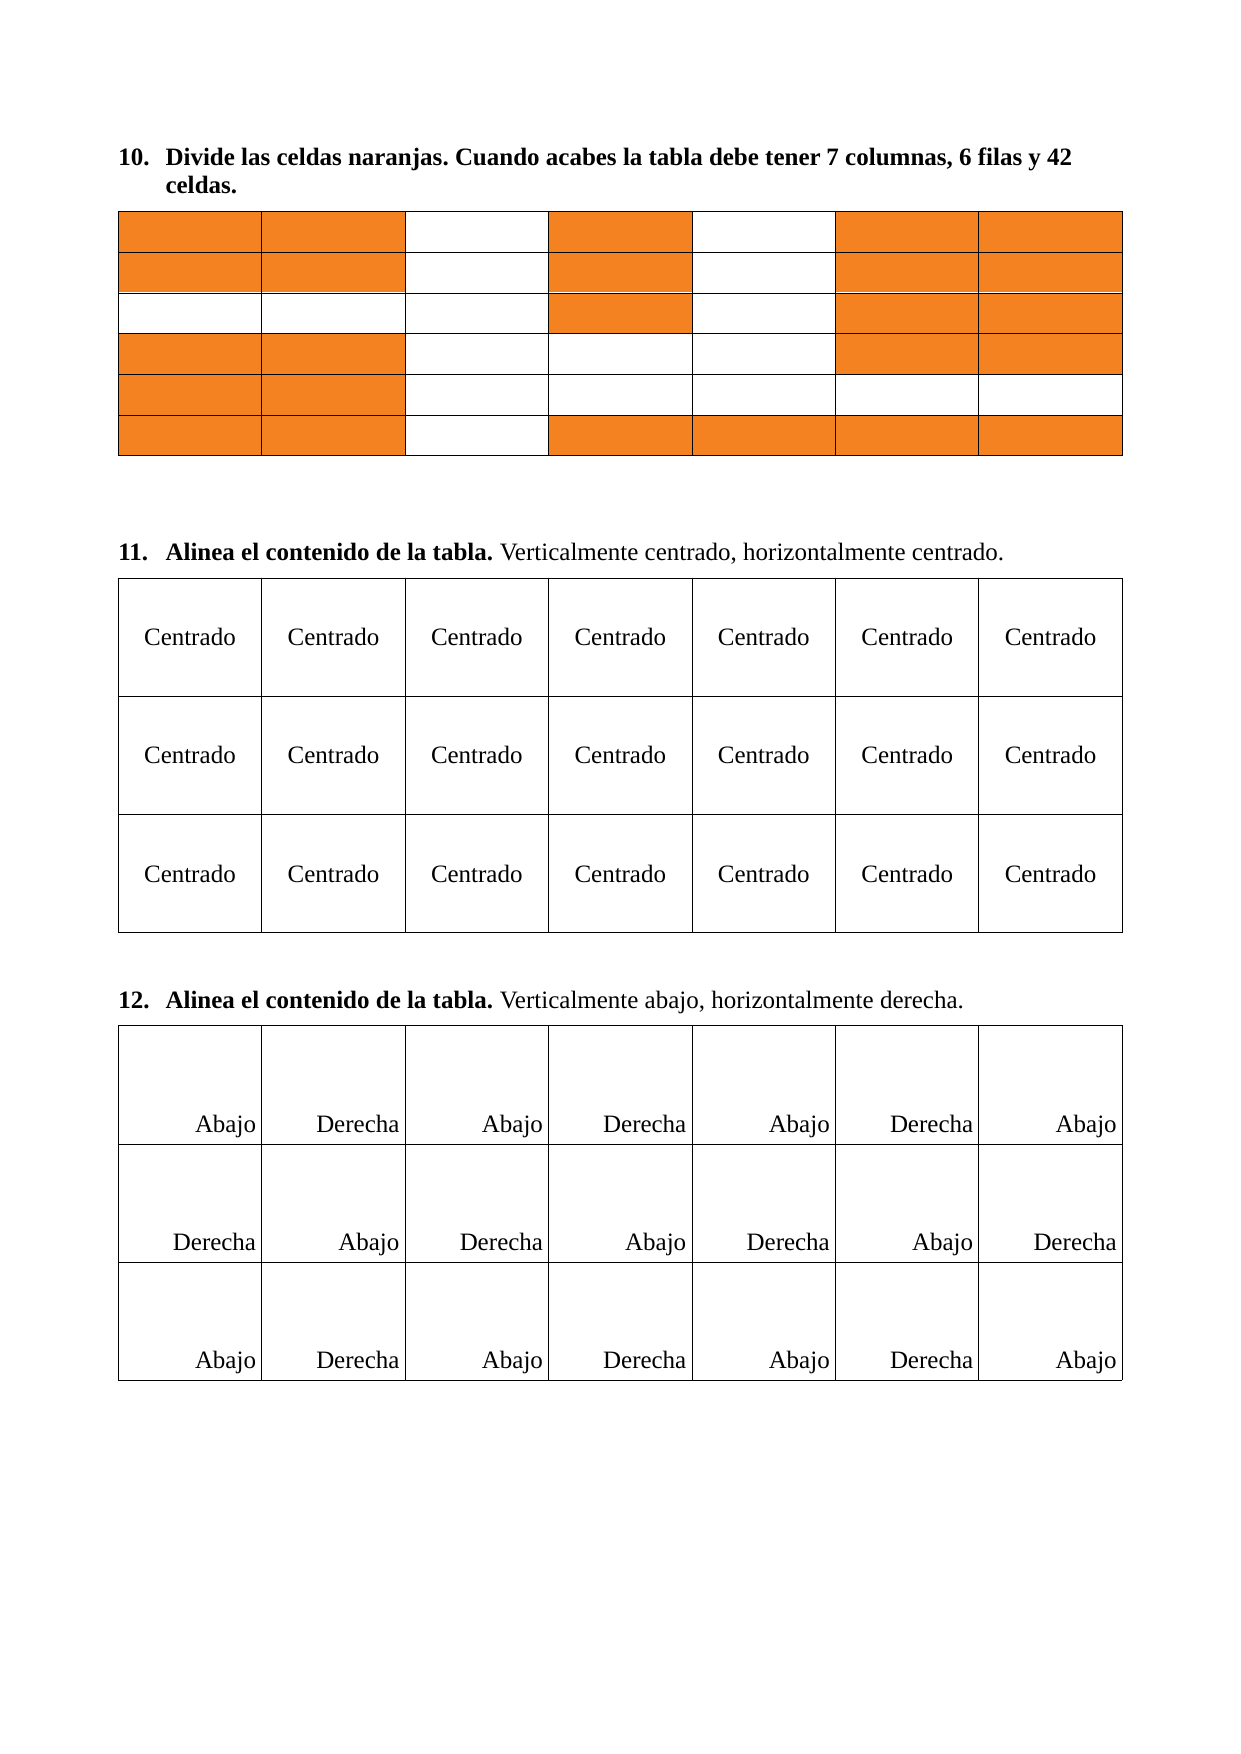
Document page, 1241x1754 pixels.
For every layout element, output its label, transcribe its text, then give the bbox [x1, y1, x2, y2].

table_header Centrado [979, 579, 1122, 696]
list Divide las celdas naranjas. Cuando acabes la tabla debe tener 7 columnas, 6 filas y 42 celdas. [118, 142, 1122, 199]
table_cell [119, 334, 261, 374]
table_cell Abajo [979, 1263, 1122, 1380]
table_cell [406, 416, 548, 455]
table_cell Centrado [549, 697, 692, 814]
table_header [262, 212, 405, 252]
table_cell Centrado [979, 697, 1122, 814]
table_cell [979, 253, 1122, 292]
table_header Abajo [979, 1026, 1122, 1143]
table_cell Centrado [549, 815, 692, 932]
table_cell Centrado [262, 697, 405, 814]
table_cell [119, 294, 261, 333]
table_header [693, 212, 835, 252]
table_header [119, 212, 261, 252]
table_header [979, 212, 1122, 252]
table_header Centrado [262, 579, 405, 696]
table_header Centrado [406, 579, 548, 696]
table_cell Centrado [119, 697, 261, 814]
table_cell [406, 294, 548, 333]
table_cell [549, 334, 692, 374]
table_cell Derecha [406, 1145, 548, 1262]
table_cell [262, 334, 405, 374]
list Alinea el contenido de la tabla. Verticalmente abajo, horizontalmente derecha. [118, 985, 1122, 1014]
table_cell [549, 416, 692, 455]
table_cell [549, 294, 692, 333]
table_cell [693, 253, 835, 292]
table_header Abajo [406, 1026, 548, 1143]
table_cell Abajo [262, 1145, 405, 1262]
table_cell Abajo [549, 1145, 692, 1262]
table_header [549, 212, 692, 252]
table_cell Centrado [836, 815, 978, 932]
table_cell [836, 294, 978, 333]
table_header [406, 212, 548, 252]
table_cell Centrado [979, 815, 1122, 932]
table_header Derecha [262, 1026, 405, 1143]
table_cell [119, 253, 261, 292]
table_cell Derecha [693, 1145, 835, 1262]
table_cell Centrado [406, 815, 548, 932]
table_cell Derecha [979, 1145, 1122, 1262]
table_header [836, 212, 978, 252]
table_cell Derecha [836, 1263, 978, 1380]
table_cell Abajo [119, 1263, 261, 1380]
table_header Centrado [119, 579, 261, 696]
table_cell [693, 375, 835, 415]
table_cell [549, 375, 692, 415]
table_cell Centrado [693, 815, 835, 932]
table_cell [693, 334, 835, 374]
table_cell Centrado [262, 815, 405, 932]
table_cell Centrado [406, 697, 548, 814]
table_header Centrado [836, 579, 978, 696]
table_header Derecha [549, 1026, 692, 1143]
table_cell [549, 253, 692, 292]
table_cell [979, 334, 1122, 374]
table_header Centrado [549, 579, 692, 696]
table_header Centrado [693, 579, 835, 696]
table_header Derecha [836, 1026, 978, 1143]
table_cell Centrado [836, 697, 978, 814]
table_cell Derecha [262, 1263, 405, 1380]
table_cell [979, 375, 1122, 415]
table_cell [836, 253, 978, 292]
table_cell [406, 334, 548, 374]
table_cell [979, 294, 1122, 333]
table_cell [836, 334, 978, 374]
table_cell [836, 416, 978, 455]
table_cell Derecha [119, 1145, 261, 1262]
table_cell Centrado [693, 697, 835, 814]
table_cell Abajo [693, 1263, 835, 1380]
table_cell [262, 294, 405, 333]
table_cell Derecha [549, 1263, 692, 1380]
table_header Abajo [119, 1026, 261, 1143]
table_cell [693, 294, 835, 333]
table_cell [119, 375, 261, 415]
table_cell [262, 253, 405, 292]
table_cell [262, 416, 405, 455]
table_cell Abajo [836, 1145, 978, 1262]
table_header Abajo [693, 1026, 835, 1143]
list Alinea el contenido de la tabla. Verticalmente centrado, horizontalmente centrado. [118, 537, 1122, 566]
table_cell Abajo [406, 1263, 548, 1380]
table_cell Centrado [119, 815, 261, 932]
table_cell [693, 416, 835, 455]
table_cell [406, 253, 548, 292]
table_cell [406, 375, 548, 415]
table_cell [262, 375, 405, 415]
table_cell [836, 375, 978, 415]
table_cell [979, 416, 1122, 455]
table_cell [119, 416, 261, 455]
